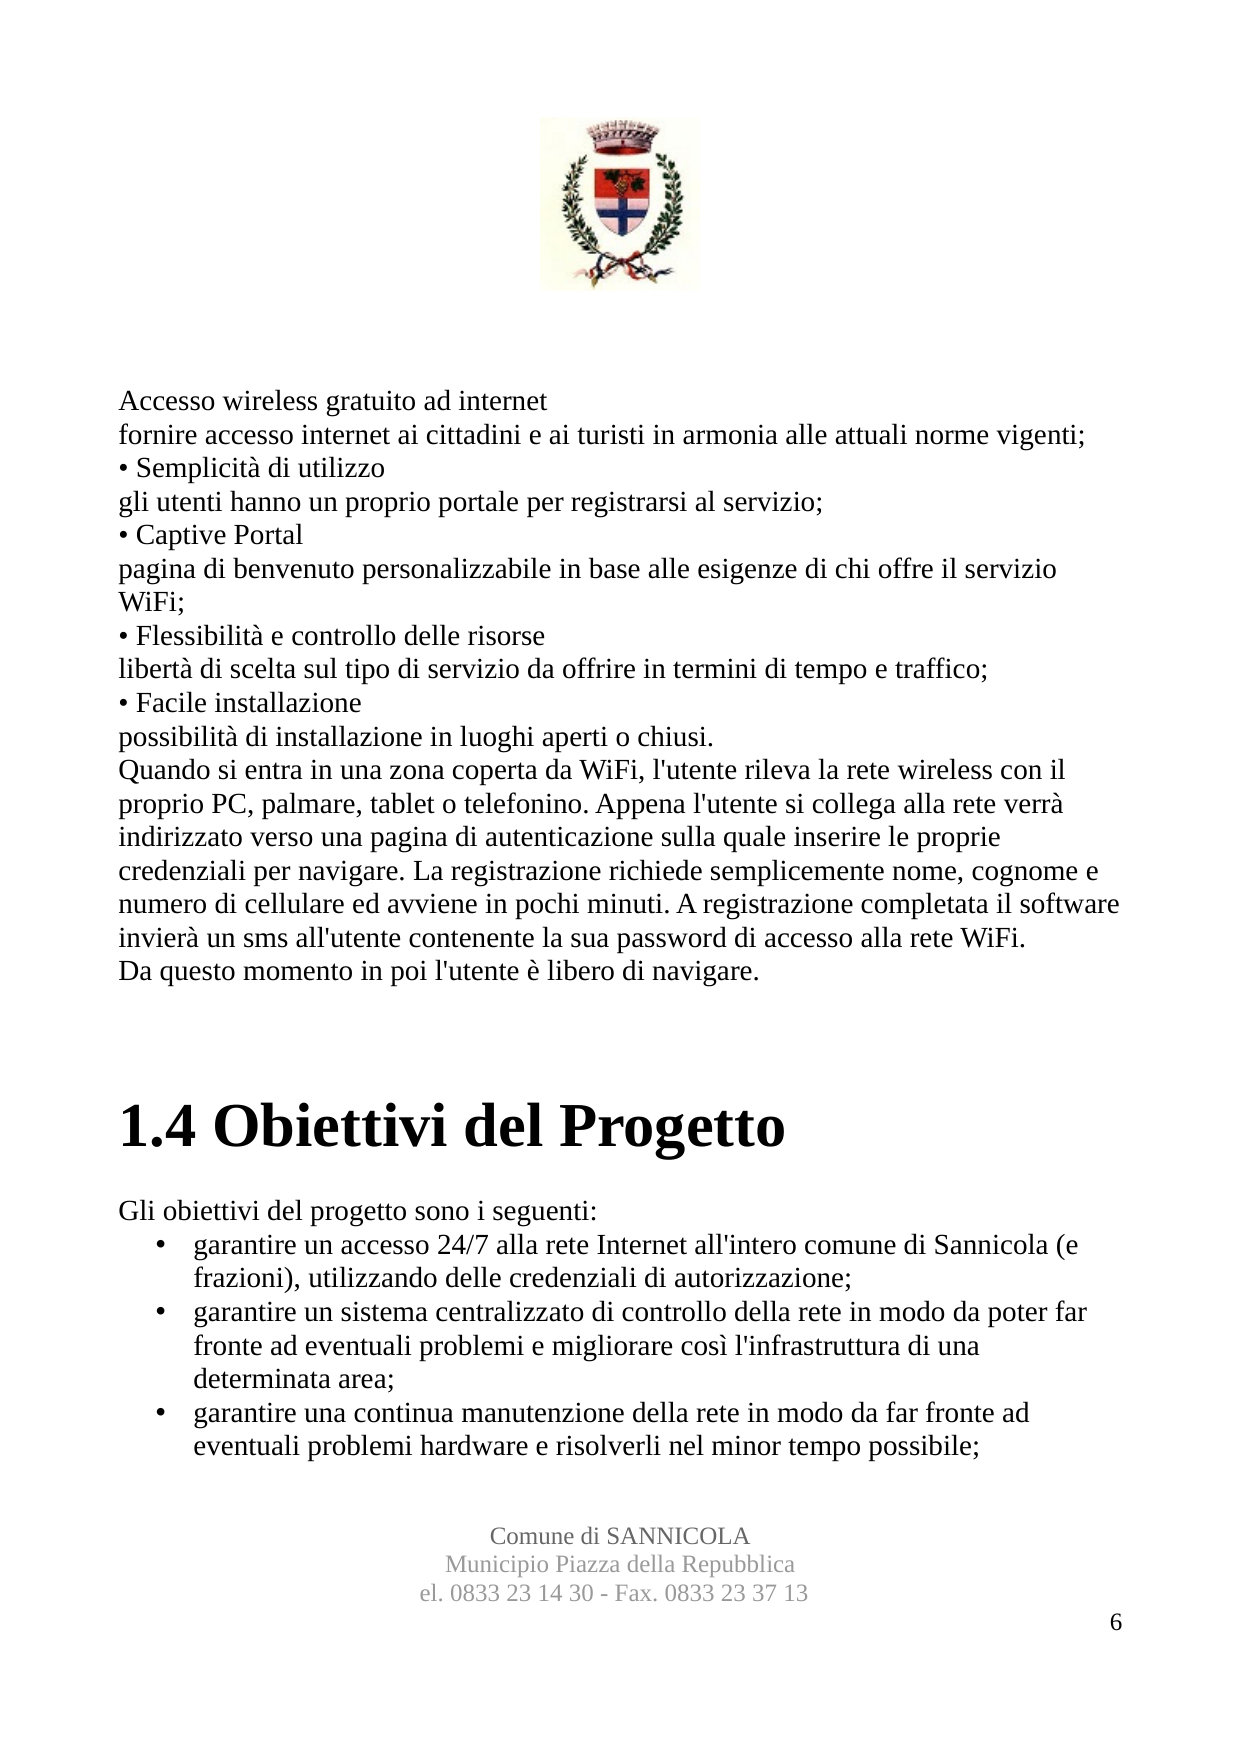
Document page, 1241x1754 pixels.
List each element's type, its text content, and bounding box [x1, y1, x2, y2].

list garantire una continua manutenzione della rete in modo da far fronte ad eventuali problemi hardware e risolverli nel minor tempo possibile; [156, 1395, 1122, 1462]
picture [540, 117, 700, 291]
list garantire un sistema centralizzato di controllo della rete in modo da poter far fronte ad eventuali problemi e migliorare così l'infrastruttura di una determinata area; [156, 1294, 1122, 1395]
text 1.4 Obiettivi del Progetto [118, 1088, 1122, 1160]
text Accesso wireless gratuito ad internet fornire accesso internet ai cittadini e ai turisti in armonia alle attuali norme vigenti; • Semplicità di utilizzo gli utenti hanno un proprio portale per registrarsi al servizio; • Captive Portal pagina di benvenuto personalizzabile in base alle esigenze di chi offre il servizio WiFi; • Flessibilità e controllo delle risorse libertà di scelta sul tipo di servizio da offrire in termini di tempo e traffico; • Facile installazione possibilità di installazione in luoghi aperti o chiusi. Quando si entra in una zona coperta da WiFi, l'utente rileva la rete wireless con il proprio PC, palmare, tablet o telefonino. Appena l'utente si collega alla rete verrà indirizzato verso una pagina di autenticazione sulla quale inserire le proprie credenziali per navigare. La registrazione richiede semplicemente nome, cognome e numero di cellulare ed avviene in pochi minuti. A registrazione completata il software invierà un sms all'utente contenente la sua password di accesso alla rete WiFi. Da questo momento in poi l'utente è libero di navigare. [118, 350, 1122, 987]
list garantire un accesso 24/7 alla rete Internet all'intero comune di Sannicola (e frazioni), utilizzando delle credenziali di autorizzazione; [156, 1227, 1122, 1294]
text Gli obiettivi del progetto sono i seguenti: [118, 1193, 1122, 1227]
